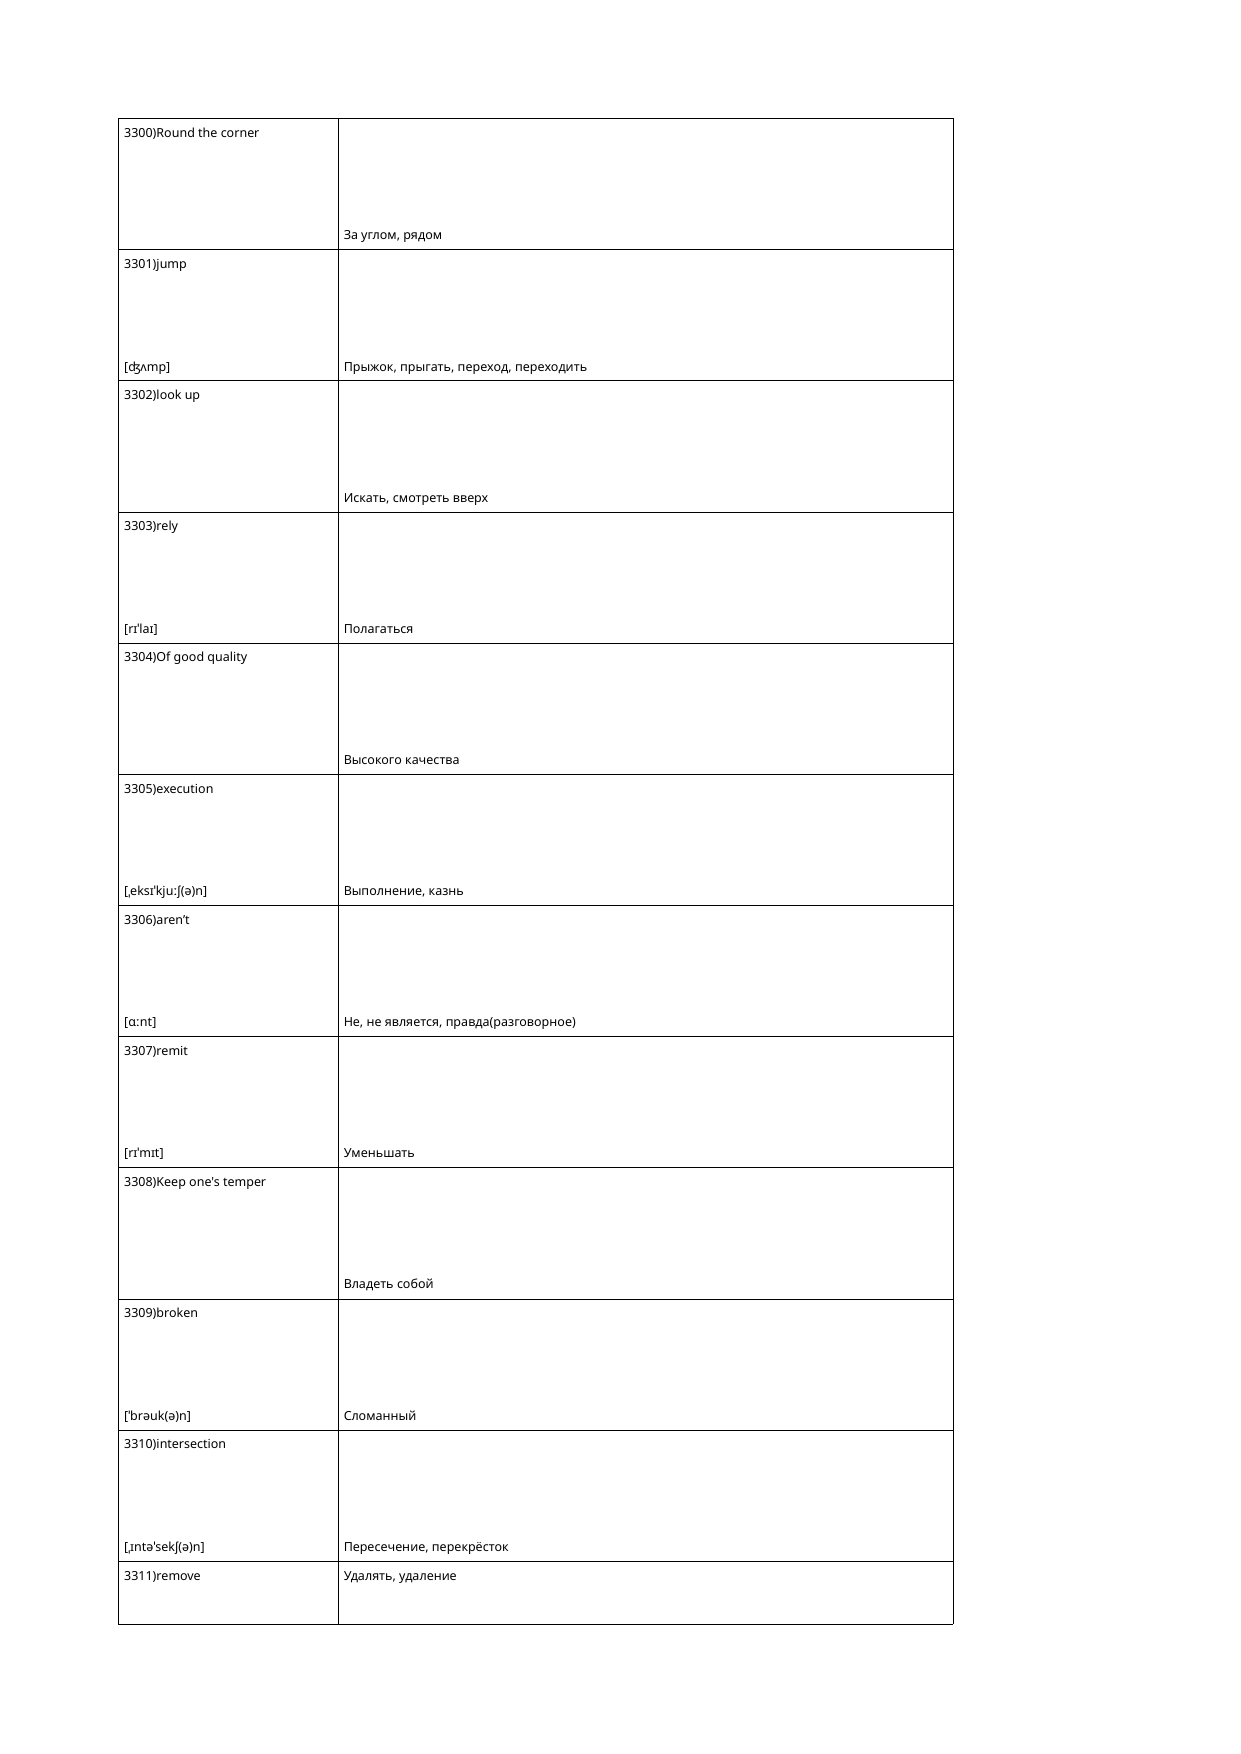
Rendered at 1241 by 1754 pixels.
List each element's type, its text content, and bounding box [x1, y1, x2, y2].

table_cell 3301)jump [ʤʌmp] [119, 250, 338, 380]
table_cell Пересечение, перекрёсток [339, 1431, 953, 1561]
table_cell 3305)execution [ˌeksɪˈkjuːʃ(ə)n] [119, 775, 338, 905]
table_cell 3300)Round the corner [119, 119, 338, 249]
table_cell 3308)Keep one's temper [119, 1168, 338, 1298]
table_cell 3303)rely [rɪˈlaɪ] [119, 513, 338, 643]
table_cell 3310)intersection [ˌɪntəˈsekʃ(ə)n] [119, 1431, 338, 1561]
table_cell Удалять, удаление [339, 1562, 953, 1623]
table_cell Уменьшать [339, 1037, 953, 1167]
table_cell Выполнение, казнь [339, 775, 953, 905]
table_cell Полагаться [339, 513, 953, 643]
table_cell Высокого качества [339, 644, 953, 774]
table_cell Сломанный [339, 1300, 953, 1429]
table_cell 3302)look up [119, 381, 338, 512]
table_cell 3311)remove [119, 1562, 338, 1623]
table_cell За углом, рядом [339, 119, 953, 249]
table_cell 3306)aren’t [ɑːnt] [119, 906, 338, 1036]
table_cell 3307)remit [rɪˈmɪt] [119, 1037, 338, 1167]
table_cell 3304)Of good quality [119, 644, 338, 774]
table_cell Прыжок, прыгать, переход, переходить [339, 250, 953, 380]
table_cell Не, не является, правда(разговорное) [339, 906, 953, 1036]
table_cell Искать, смотреть вверх [339, 381, 953, 512]
table_cell 3309)broken [ˈbrəuk(ə)n] [119, 1300, 338, 1429]
table_cell Владеть собой [339, 1168, 953, 1298]
